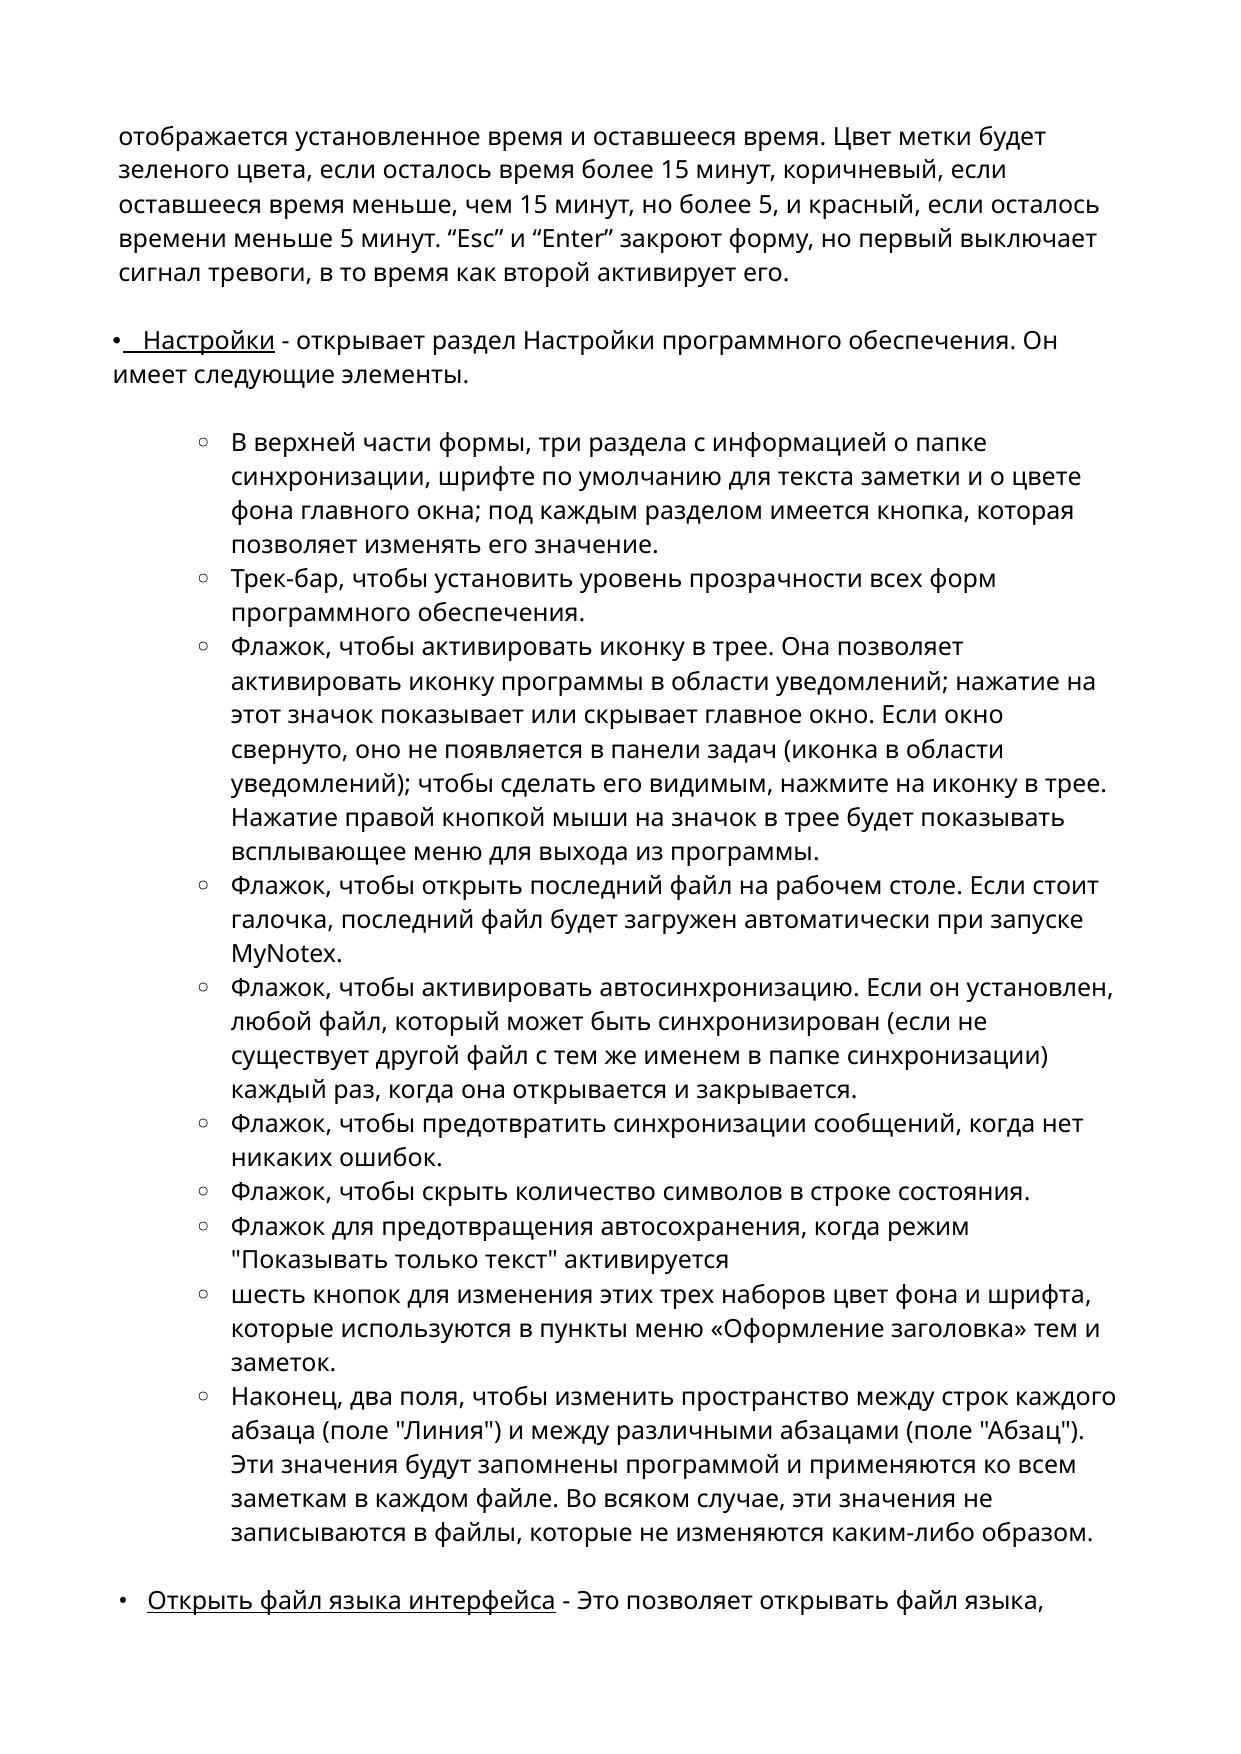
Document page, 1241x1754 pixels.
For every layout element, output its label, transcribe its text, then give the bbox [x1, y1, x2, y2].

list Флажок, чтобы активировать иконку в трее. Она позволяет активировать иконку программы в области уведомлений; нажатие на этот значок показывает или скрывает главное окно. Если окно свернуто, оно не появляется в панели задач (иконка в области уведомлений); чтобы сделать его видимым, нажмите на иконку в трее. Нажатие правой кнопкой мыши на значок в трее будет показывать всплывающее меню для выхода из программы. [193, 629, 1122, 867]
text • Открыть файл языка интерфейса - Это позволяет открывать файл языка, [118, 1583, 1122, 1617]
list Флажок, чтобы предотвратить синхронизации сообщений, когда нет никаких ошибок. [193, 1106, 1122, 1174]
list В верхней части формы, три раздела с информацией о папке синхронизации, шрифте по умолчанию для текста заметки и о цвете фона главного окна; под каждым разделом имеется кнопка, которая позволяет изменять его значение. [193, 425, 1122, 561]
list Флажок, чтобы активировать автосинхронизацию. Если он установлен, любой файл, который может быть синхронизирован (если не существует другой файл с тем же именем в папке синхронизации) каждый раз, когда она открывается и закрывается. [193, 970, 1122, 1106]
list шесть кнопок для изменения этих трех наборов цвет фона и шрифта, которые используются в пункты меню «Оформление заголовка» тем и заметок. [193, 1276, 1122, 1378]
list Флажок, чтобы открыть последний файл на рабочем столе. Если стоит галочка, последний файл будет загружен автоматически при запуске MyNotex. [193, 867, 1122, 970]
list Наконец, два поля, чтобы изменить пространство между строк каждого абзаца (поле "Линия") и между различными абзацами (поле "Абзац"). Эти значения будут запомнены программой и применяются ко всем заметкам в каждом файле. Во всяком случае, эти значения не записываются в файлы, которые не изменяются каким-либо образом. [193, 1378, 1122, 1549]
list отображается установленное время и оставшееся время. Цвет метки будет зеленого цвета, если осталось время более 15 минут, коричневый, если оставшееся время меньше, чем 15 минут, но более 5, и красный, если осталось времени меньше 5 минут. “Esc” и “Enter” закроют форму, но первый выключает сигнал тревоги, в то время как второй активирует его. [89, 118, 1122, 288]
list Настройки - открывает раздел Настройки программного обеспечения. Он имеет следующие элементы. [112, 322, 1122, 391]
list Трек-бар, чтобы установить уровень прозрачности всех форм программного обеспечения. [193, 561, 1122, 629]
list Флажок для предотвращения автосохранения, когда режим "Показывать только текст" активируется [193, 1208, 1122, 1276]
list Флажок, чтобы скрыть количество символов в строке состояния. [193, 1174, 1122, 1208]
